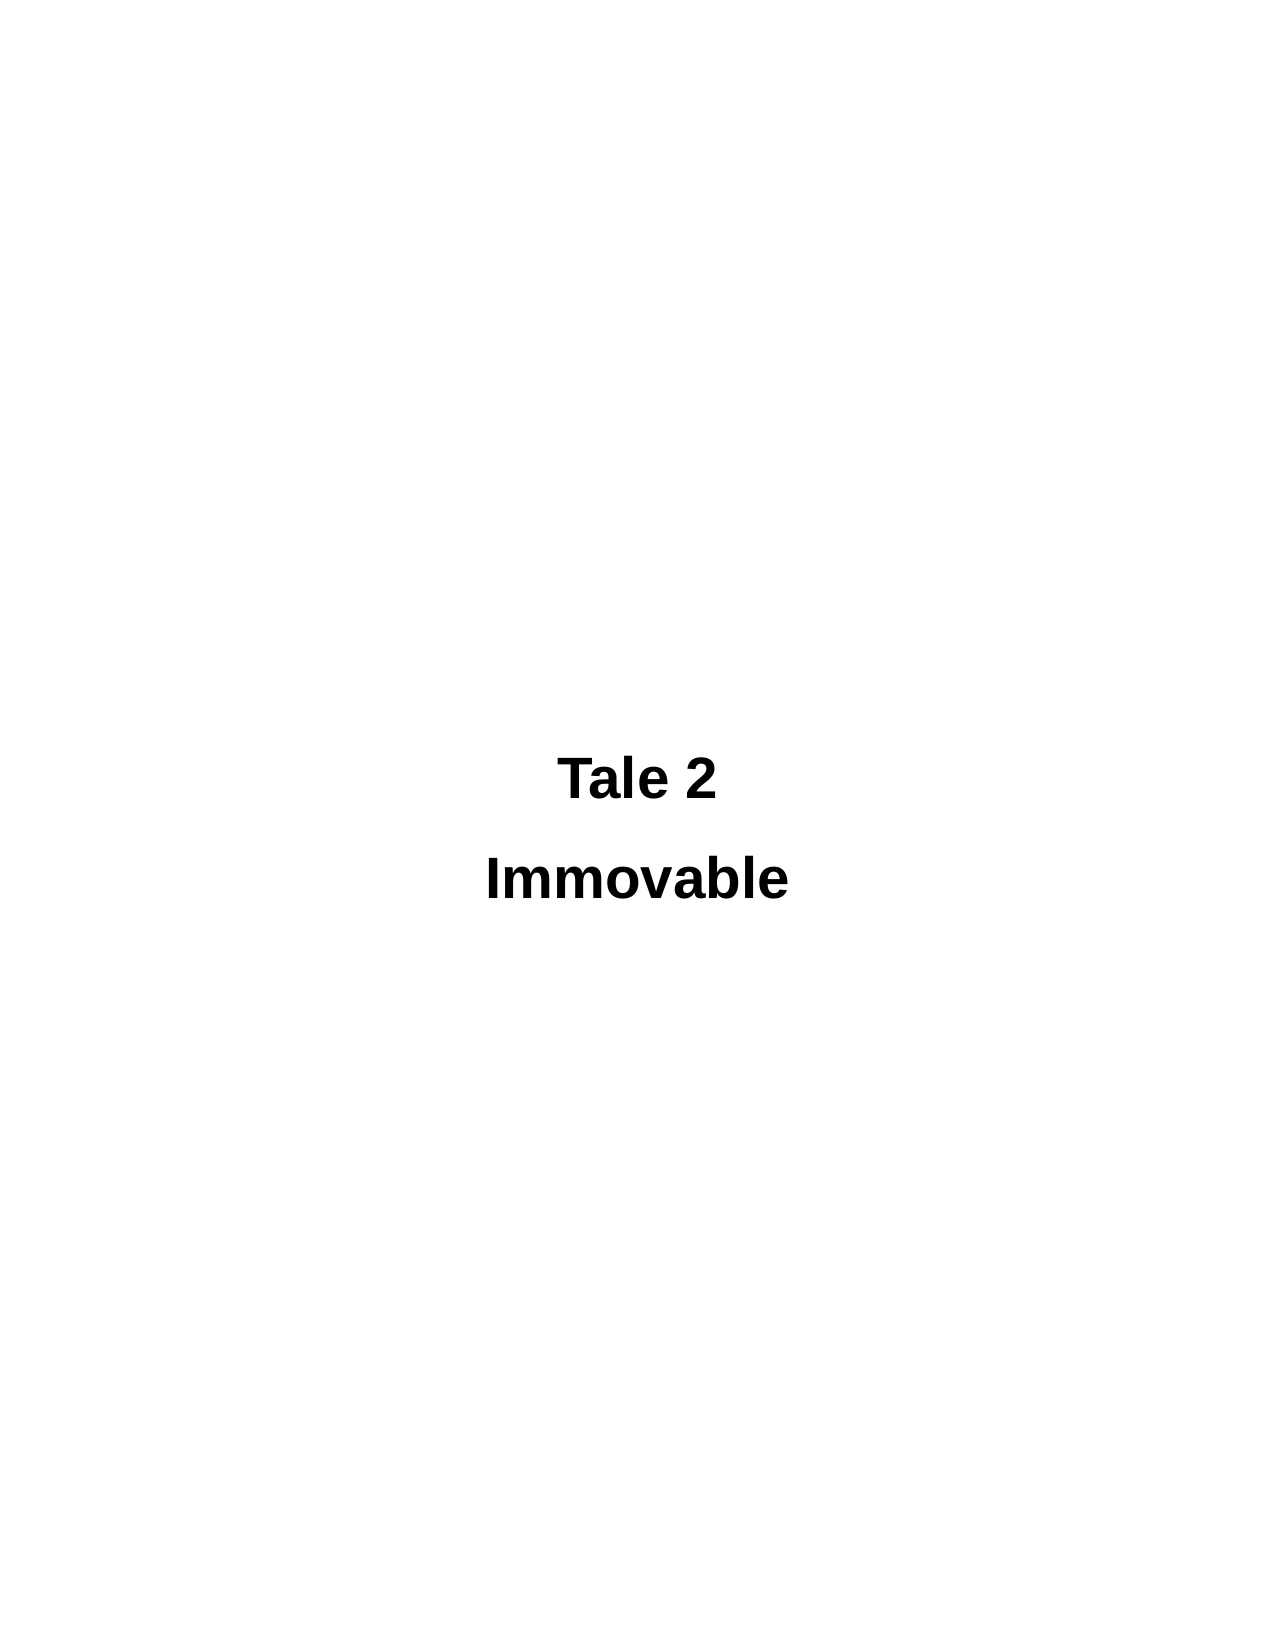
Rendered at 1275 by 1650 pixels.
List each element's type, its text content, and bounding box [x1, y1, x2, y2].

subtitle Tale 2 Immovable [118, 743, 1157, 911]
